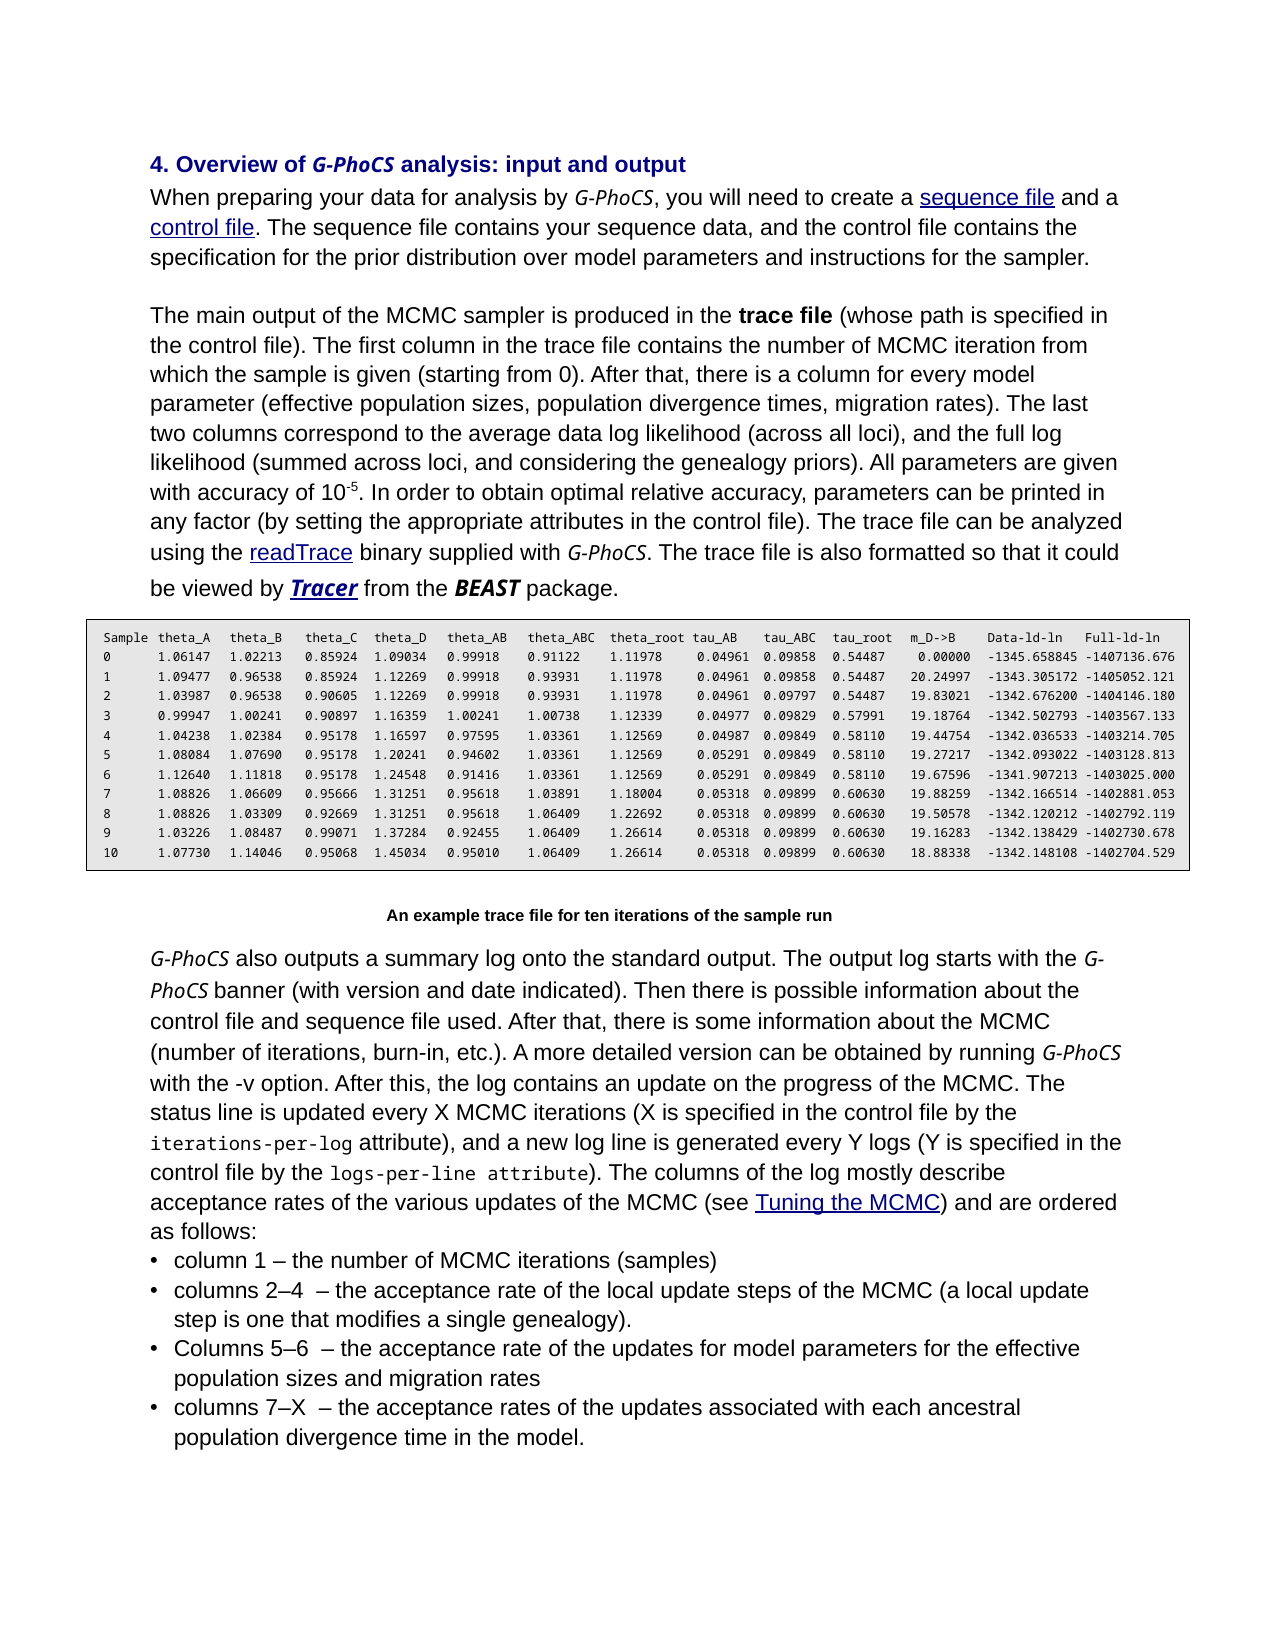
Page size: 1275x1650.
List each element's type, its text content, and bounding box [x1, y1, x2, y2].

text 7 1.08826 1.06609 0.95666 1.31251 0.95618 1.03891 1.18004 0.05318 0.09899 0.60630 19.88259 -1342.166514 -1402881.053 [103, 785, 1189, 802]
list columns 7–X – the acceptance rates of the updates associated with each ancestral population divergence time in the model. [150, 1395, 1125, 1450]
text When preparing your data for analysis by G-PhoCS, you will need to create a sequence file and a control file. The sequence file contains your sequence data, and the control file contains the specification for the prior distribution over model parameters and instructions for the sampler. [150, 183, 1125, 270]
text 2 1.03987 0.96538 0.90605 1.12269 0.99918 0.93931 1.11978 0.04961 0.09797 0.54487 19.83021 -1342.676200 -1404146.180 [103, 687, 1189, 704]
text 6 1.12640 1.11818 0.95178 1.24548 0.91416 1.03361 1.12569 0.05291 0.09849 0.58110 19.67596 -1341.907213 -1403025.000 [103, 766, 1189, 783]
text G-PhoCS also outputs a summary log onto the standard output. The output log starts with the G-PhoCS banner (with version and date indicated). Then there is possible information about the control file and sequence file used. After that, there is some information about the MCMC (number of iterations, burn-in, etc.). A more detailed version can be obtained by running G-PhoCS with the -v option. After this, the log contains an update on the progress of the MCMC. The status line is updated every X MCMC iterations (X is specified in the control file by the iterations-per-log attribute), and a new log line is generated every Y logs (Y is specified in the control file by the logs-per-line attribute). The columns of the log mostly describe acceptance rates of the various updates of the MCMC (see Tuning the MCMC) and are ordered as follows: [150, 944, 1125, 1244]
text 5 1.08084 1.07690 0.95178 1.20241 0.94602 1.03361 1.12569 0.05291 0.09849 0.58110 19.27217 -1342.093022 -1403128.813 [103, 746, 1189, 763]
text 3 0.99947 1.00241 0.90897 1.16359 1.00241 1.00738 1.12339 0.04977 0.09829 0.57991 19.18764 -1342.502793 -1403567.133 [103, 707, 1189, 724]
text 10 1.07730 1.14046 0.95068 1.45034 0.95010 1.06409 1.26614 0.05318 0.09899 0.60630 18.88338 -1342.148108 -1402704.529 [103, 844, 1189, 861]
text 0 1.06147 1.02213 0.85924 1.09034 0.99918 0.91122 1.11978 0.04961 0.09858 0.54487 0.00000 -1345.658845 -1407136.676 [103, 648, 1189, 665]
list column 1 – the number of MCMC iterations (samples) [150, 1248, 1125, 1274]
list columns 2–4 – the acceptance rate of the local update steps of the MCMC (a local update step is one that modifies a single genealogy). [150, 1277, 1125, 1332]
list Columns 5–6 – the acceptance rate of the updates for model parameters for the effective population sizes and migration rates [150, 1336, 1125, 1391]
text 4. Overview of G-PhoCS analysis: input and output [150, 150, 1125, 178]
text An example trace file for ten iterations of the sample run [94, 907, 1125, 925]
text Sample theta_A theta_B theta_C theta_D theta_AB theta_ABC theta_root tau_AB tau_ABC tau_root m_D->B Data-ld-ln Full-ld-ln [103, 629, 1189, 646]
text The main output of the MCMC sampler is produced in the trace file (whose path is specified in the control file). The first column in the trace file contains the number of MCMC iteration from which the sample is given (starting from 0). After that, there is a column for every model parameter (effective population sizes, population divergence times, migration rates). The last two columns correspond to the average data log likelihood (across all loci), and the full log likelihood (summed across loci, and considering the genealogy priors). All parameters are given with accuracy of 10-5. In order to obtain optimal relative accuracy, parameters can be printed in any factor (by setting the appropriate attributes in the control file). The trace file can be analyzed using the readTrace binary supplied with G-PhoCS. The trace file is also formatted so that it could be viewed by Tracer from the BEAST package. [150, 303, 1125, 603]
text 4 1.04238 1.02384 0.95178 1.16597 0.97595 1.03361 1.12569 0.04987 0.09849 0.58110 19.44754 -1342.036533 -1403214.705 [103, 727, 1189, 744]
text 1 1.09477 0.96538 0.85924 1.12269 0.99918 0.93931 1.11978 0.04961 0.09858 0.54487 20.24997 -1343.305172 -1405052.121 [103, 668, 1189, 685]
text 8 1.08826 1.03309 0.92669 1.31251 0.95618 1.06409 1.22692 0.05318 0.09899 0.60630 19.50578 -1342.120212 -1402792.119 [103, 805, 1189, 822]
text 9 1.03226 1.08487 0.99071 1.37284 0.92455 1.06409 1.26614 0.05318 0.09899 0.60630 19.16283 -1342.138429 -1402730.678 [103, 824, 1189, 842]
